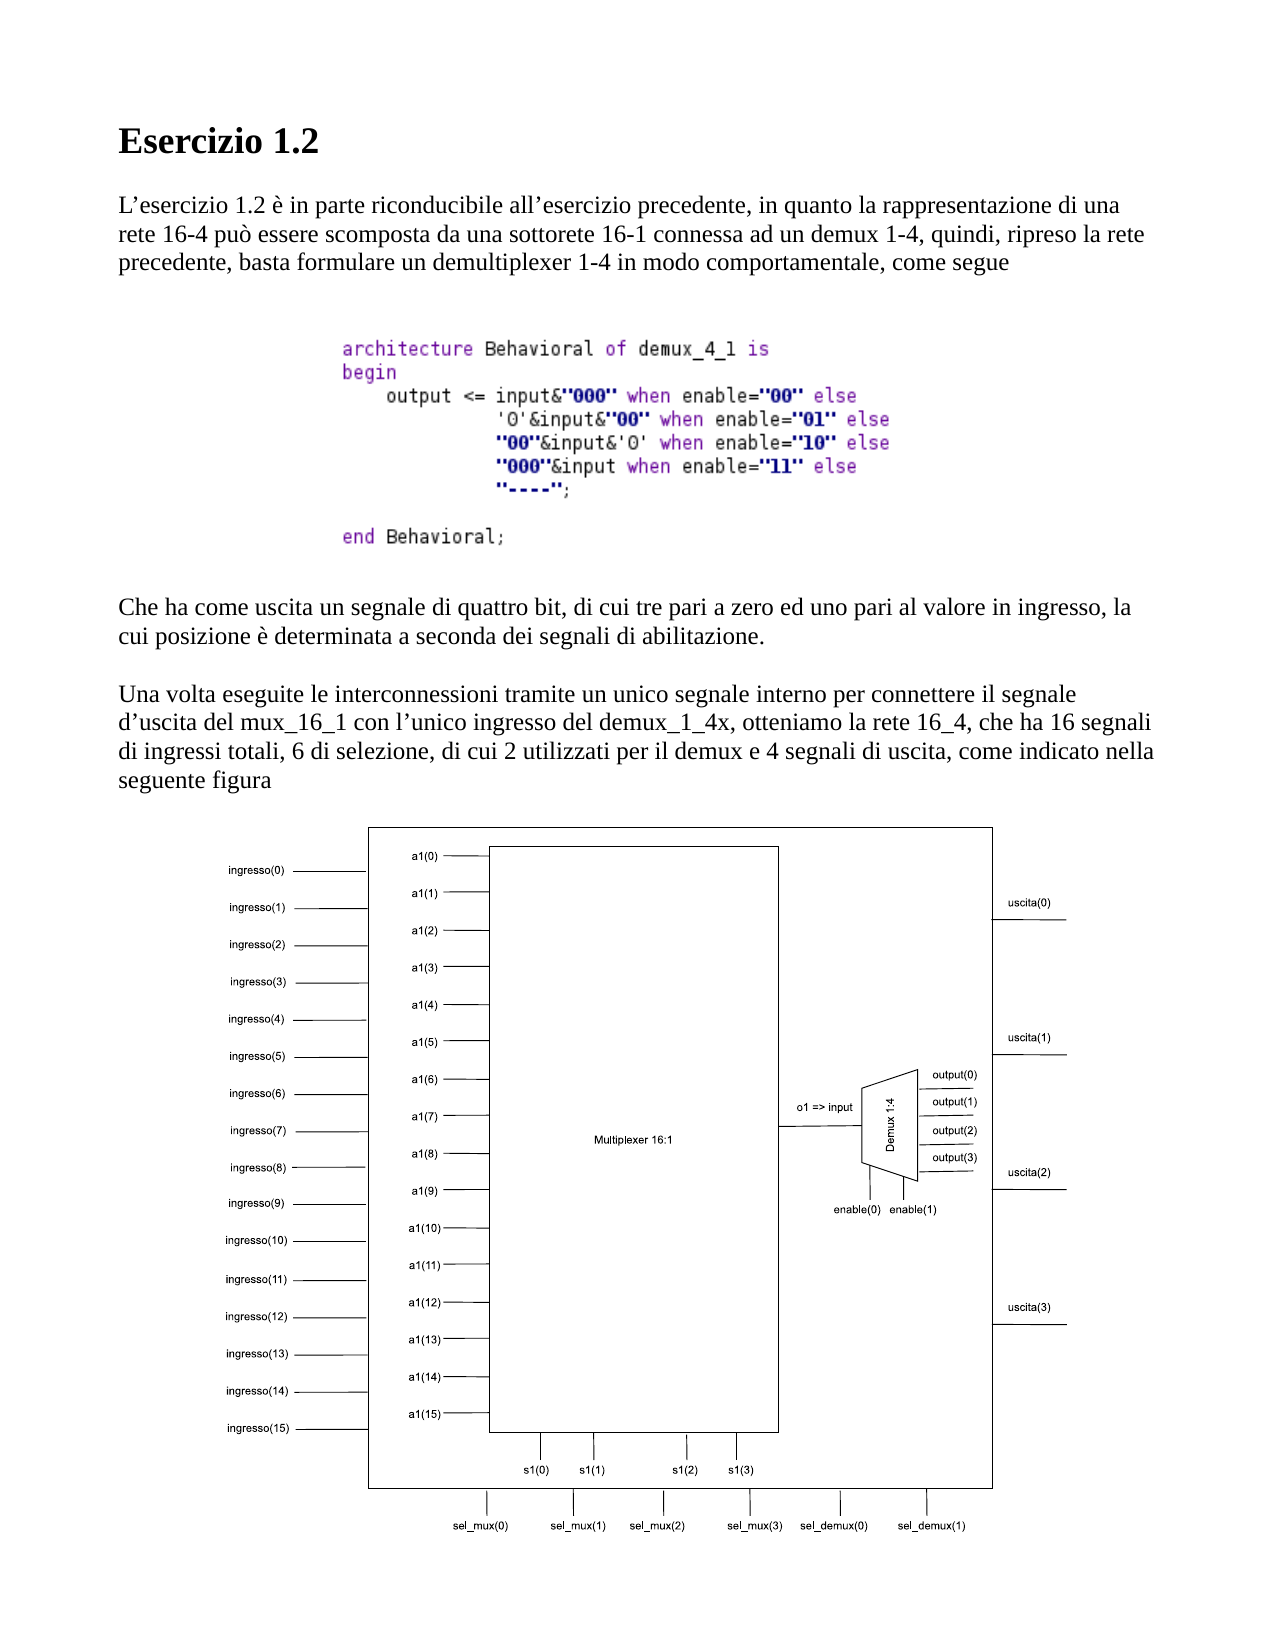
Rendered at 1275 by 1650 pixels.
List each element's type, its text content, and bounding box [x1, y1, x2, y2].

text Esercizio 1.2 [118, 118, 1157, 161]
text Una volta eseguite le interconnessioni tramite un unico segnale interno per connettere il segnale d’uscita del mux_16_1 con l’unico ingresso del demux_1_4x, otteniamo la rete 16_4, che ha 16 segnali di ingressi totali, 6 di selezione, di cui 2 utilizzati per il demux e 4 segnali di uscita, come indicato nella seguente figura [118, 679, 1157, 794]
text L’esercizio 1.2 è in parte riconducibile all’esercizio precedente, in quanto la rappresentazione di una rete 16-4 può essere scomposta da una sottorete 16-1 connessa ad un demux 1-4, quindi, ripreso la rete precedente, basta formulare un demultiplexer 1-4 in modo comportamentale, come segue [118, 190, 1157, 276]
picture [333, 323, 942, 575]
text Che ha come uscita un segnale di quattro bit, di cui tre pari a zero ed uno pari al valore in ingresso, la cui posizione è determinata a seconda dei segnali di abilitazione. [118, 592, 1157, 650]
